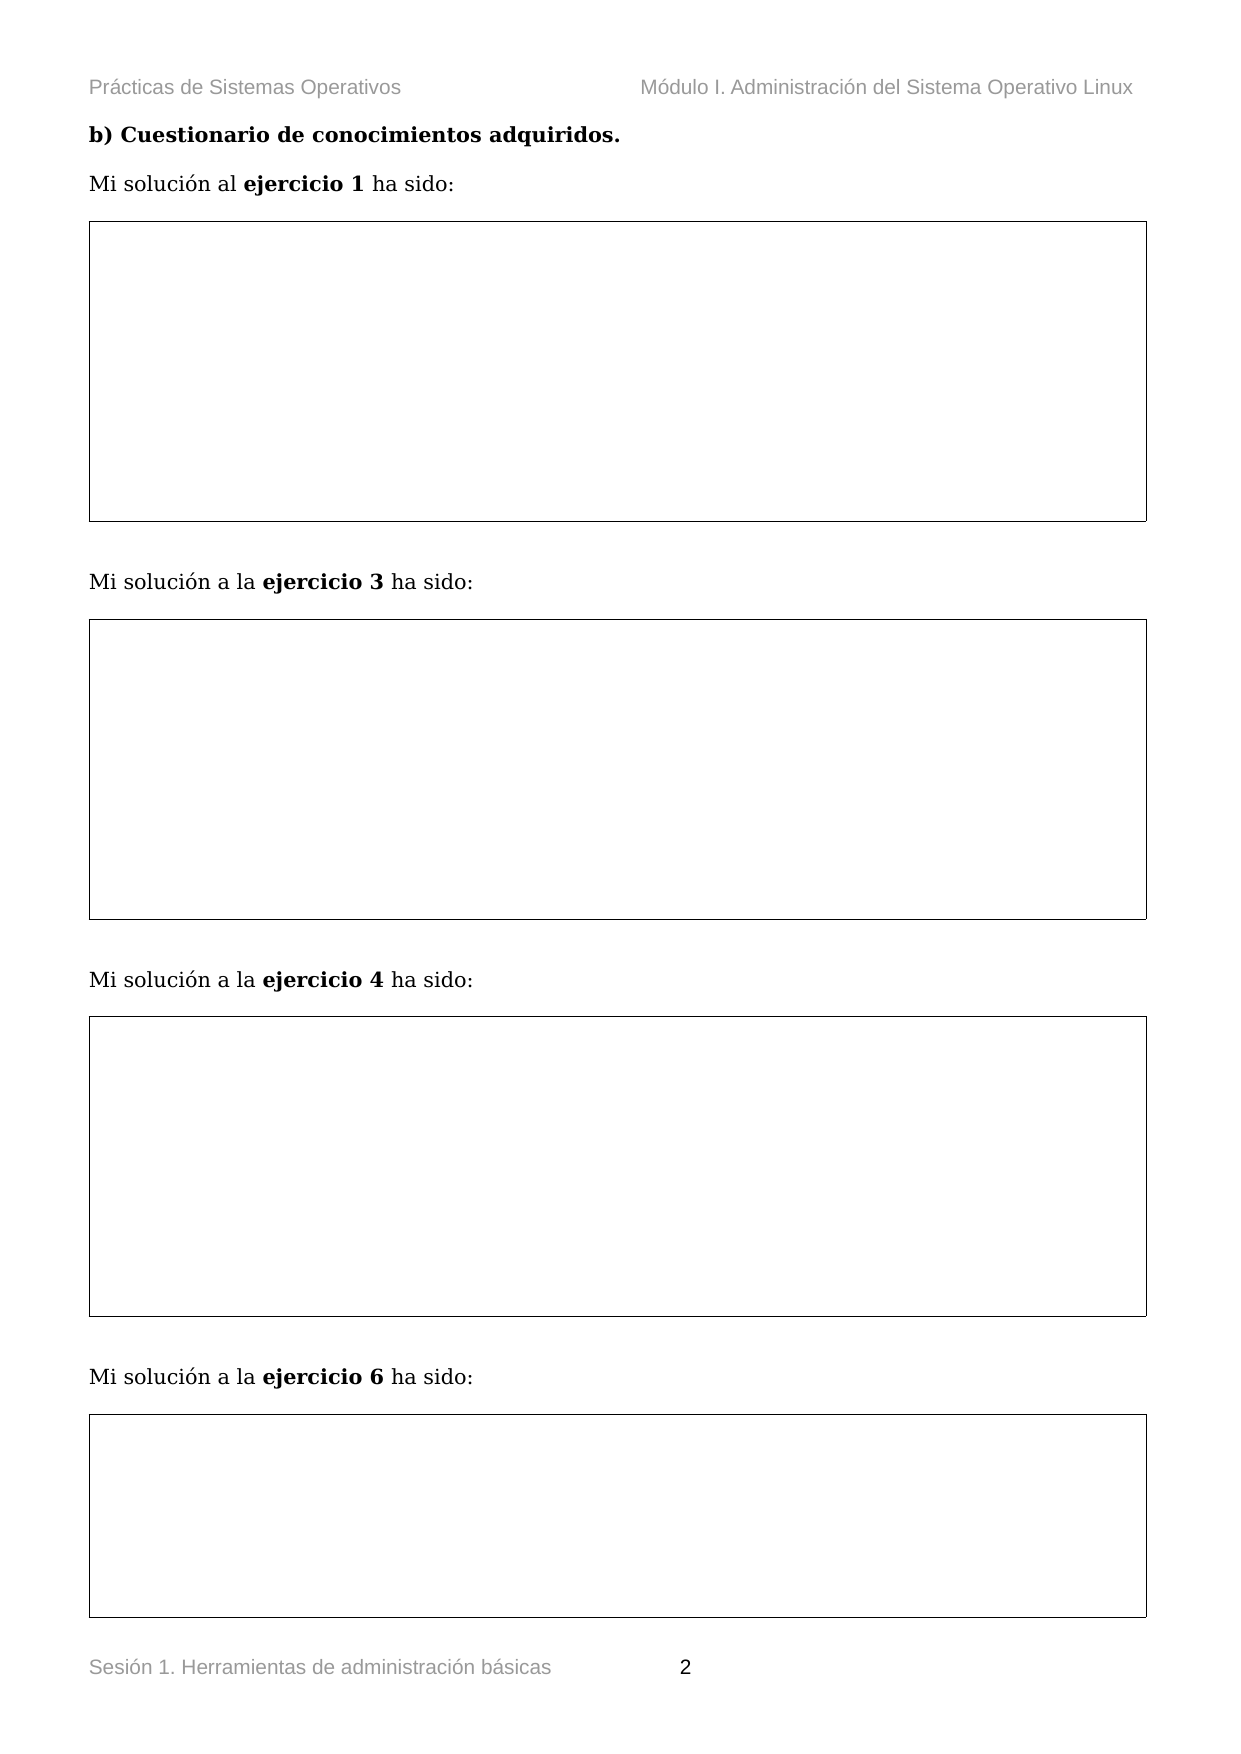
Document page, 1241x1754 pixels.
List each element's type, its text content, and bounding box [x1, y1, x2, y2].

table_header [90, 620, 1146, 919]
text Mi solución al ejercicio 1 ha sido: [89, 172, 1146, 197]
table_header [90, 1017, 1146, 1316]
table_header [90, 1415, 1146, 1617]
table_header [90, 222, 1146, 521]
text Mi solución a la ejercicio 3 ha sido: [89, 570, 1146, 594]
text Mi solución a la ejercicio 4 ha sido: [89, 967, 1146, 992]
text b) Cuestionario de conocimientos adquiridos. [89, 123, 1146, 148]
text Mi solución a la ejercicio 6 ha sido: [89, 1365, 1146, 1389]
